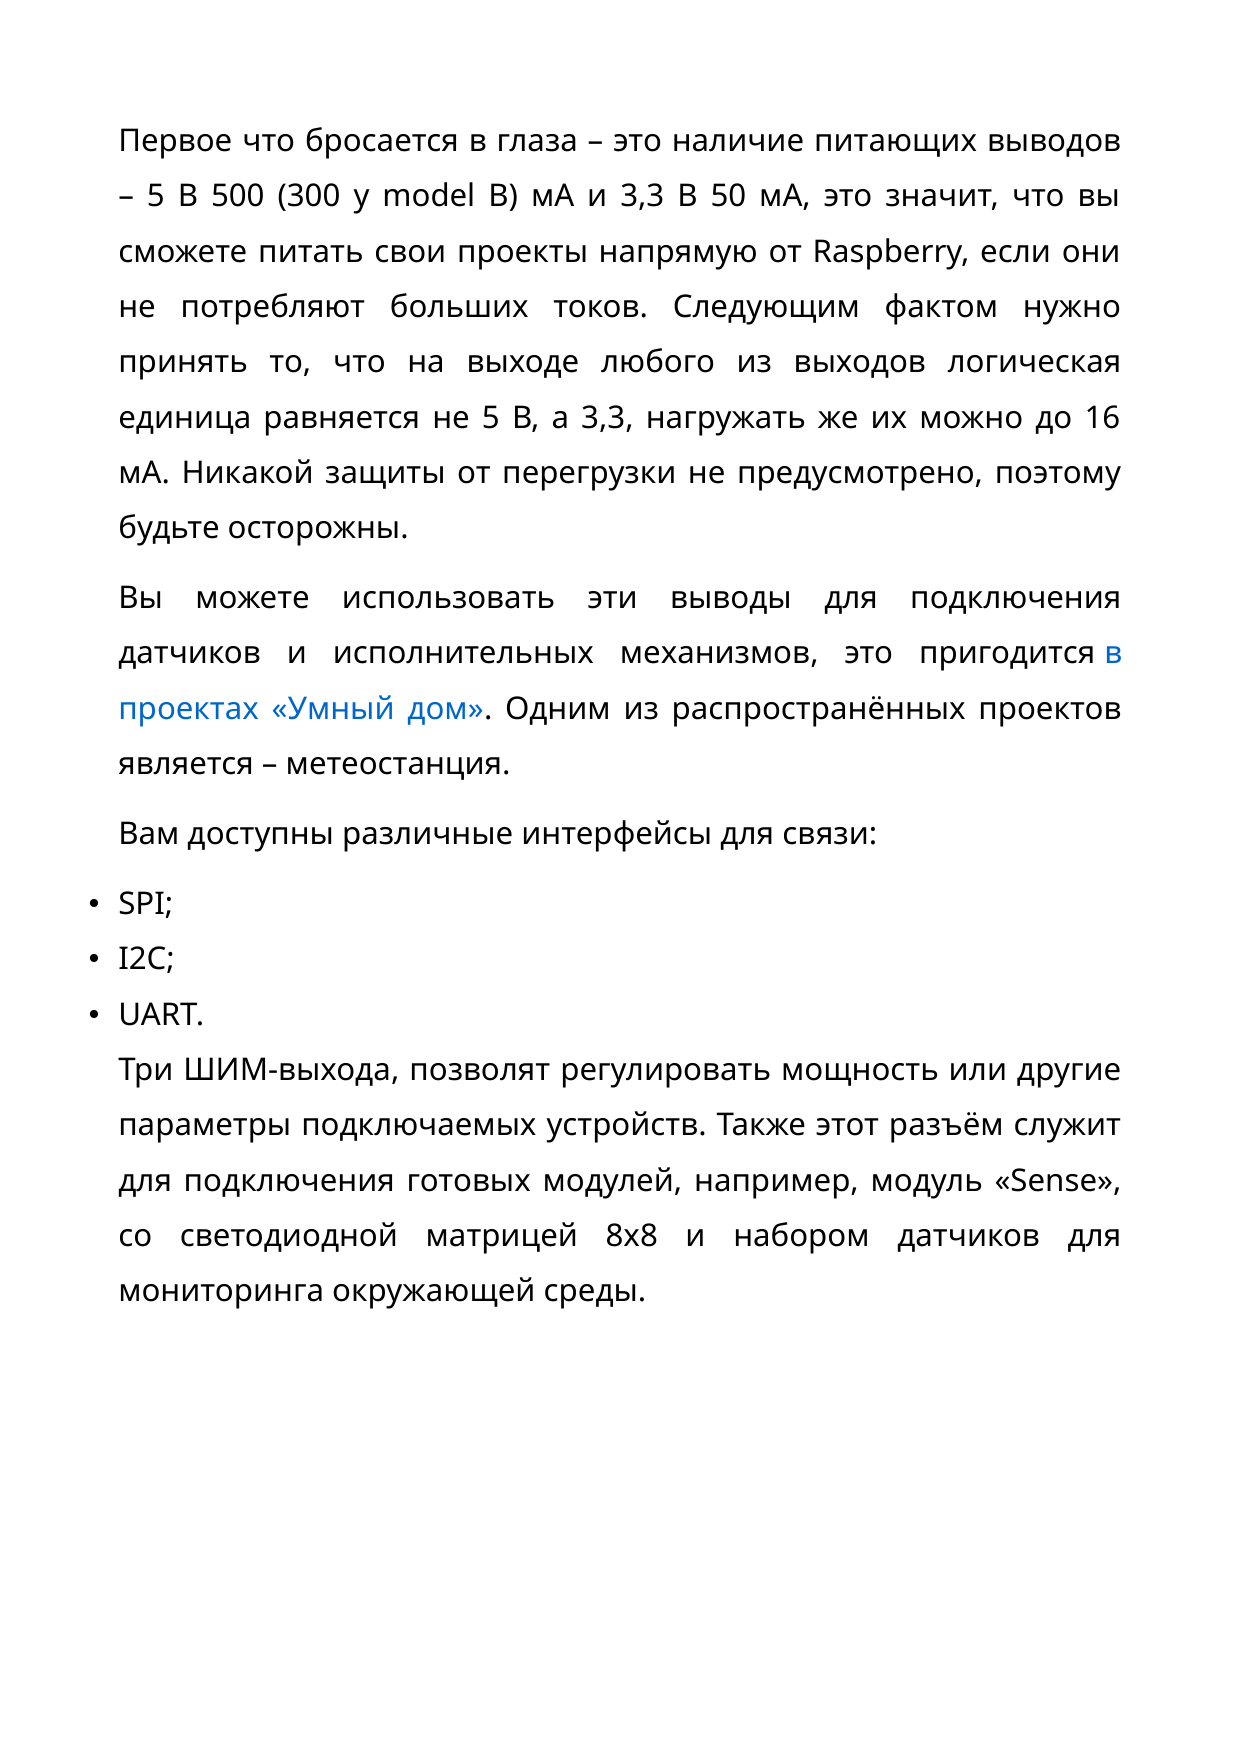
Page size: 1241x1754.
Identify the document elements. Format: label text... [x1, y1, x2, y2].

text Три ШИМ-выхода, позволят регулировать мощность или другие параметры подключаемых устройств. Также этот разъём служит для подключения готовых модулей, например, модуль «Sense», со светодиодной матрицей 8х8 и набором датчиков для мониторинга окружающей среды. [118, 1047, 1122, 1311]
list SPI; [118, 881, 1122, 923]
list I2C; [118, 936, 1122, 979]
text Вам доступны различные интерфейсы для связи: [118, 811, 1122, 854]
list UART. [118, 992, 1122, 1034]
text Первое что бросается в глаза – это наличие питающих выводов – 5 В 500 (300 у model B) мА и 3,3 В 50 мА, это значит, что вы сможете питать свои проекты напрямую от Raspberry, если они не потребляют больших токов. Следующим фактом нужно принять то, что на выходе любого из выходов логическая единица равняется не 5 В, а 3,3, нагружать же их можно до 16 мА. Никакой защиты от перегрузки не предусмотрено, поэтому будьте осторожны. [118, 118, 1122, 548]
text Вы можете использовать эти выводы для подключения датчиков и исполнительных механизмов, это пригодится в проектах «Умный дом». Одним из распространённых проектов является – метеостанция. [118, 575, 1122, 784]
